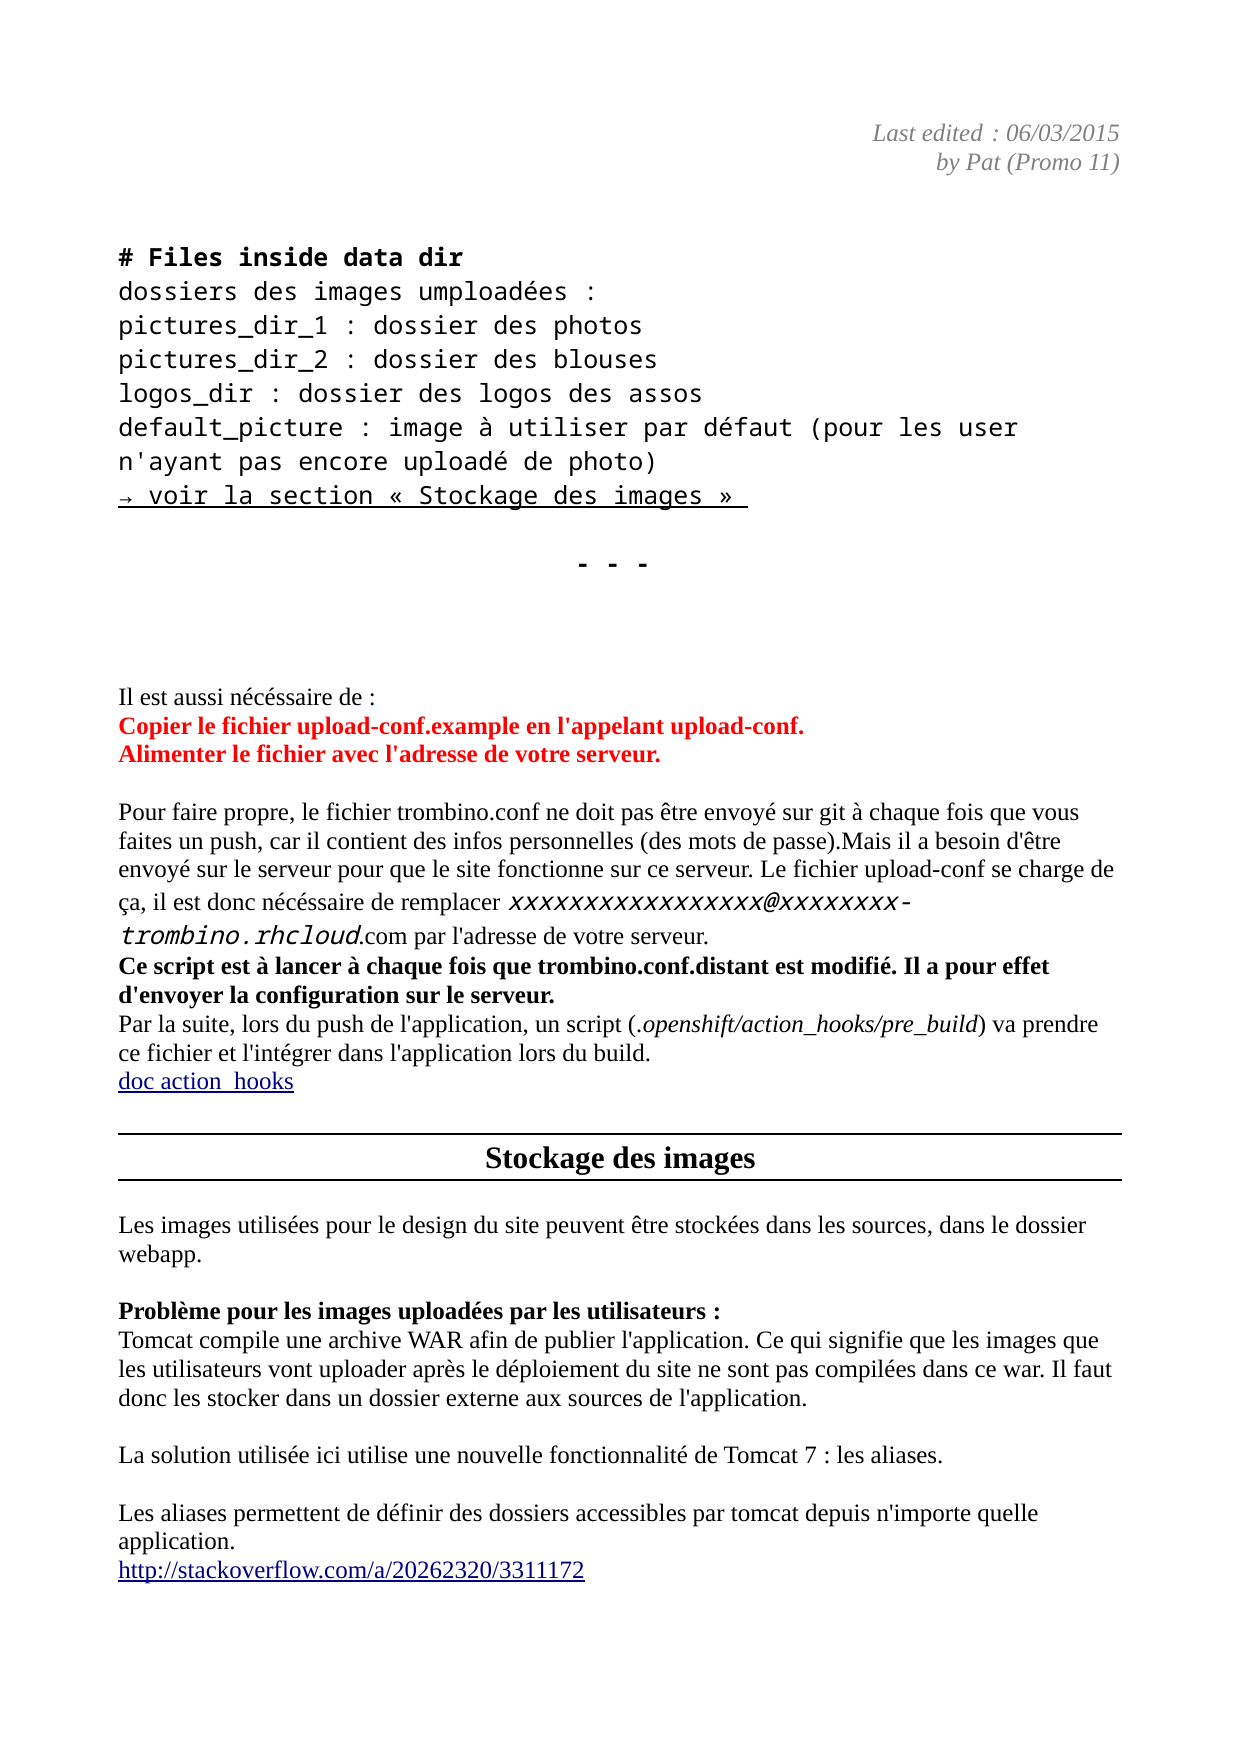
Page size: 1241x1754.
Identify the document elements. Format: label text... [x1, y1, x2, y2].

text Pour faire propre, le fichier trombino.conf ne doit pas être envoyé sur git à chaque fois que vous faites un push, car il contient des infos personnelles (des mots de passe).Mais il a besoin d'être envoyé sur le serveur pour que le site fonctionne sur ce serveur. Le fichier upload-conf se charge de ça, il est donc nécéssaire de remplacer xxxxxxxxxxxxxxxxx@xxxxxxxx-trombino.rhcloud.com par l'adresse de votre serveur. [118, 797, 1122, 951]
text Alimenter le fichier avec l'adresse de votre serveur. [118, 739, 1122, 768]
text Stockage des images [118, 1135, 1122, 1179]
text → voir la section « Stockage des images » [118, 478, 1122, 512]
text pictures_dir_1 : dossier des photos [118, 307, 1122, 341]
text default_picture : image à utiliser par défaut (pour les user n'ayant pas encore uploadé de photo) [118, 409, 1122, 478]
text Il est aussi nécéssaire de : [118, 682, 1122, 711]
text dossiers des images umploadées : [118, 273, 1122, 307]
text pictures_dir_2 : dossier des blouses [118, 341, 1122, 375]
text Problème pour les images uploadées par les utilisateurs : [118, 1296, 1122, 1325]
text # Files inside data dir [118, 239, 1122, 273]
text Les images utilisées pour le design du site peuvent être stockées dans les sources, dans le dossier webapp. [118, 1210, 1122, 1268]
text Les aliases permettent de définir des dossiers accessibles par tomcat depuis n'importe quelle application. [118, 1498, 1122, 1555]
text http://stackoverflow.com/a/20262320/3311172 [118, 1555, 1122, 1584]
text Par la suite, lors du push de l'application, un script (.openshift/action_hooks/pre_build) va prendre ce fichier et l'intégrer dans l'application lors du build. [118, 1009, 1122, 1066]
text doc action_hooks [118, 1066, 1122, 1095]
text Ce script est à lancer à chaque fois que trombino.conf.distant est modifié. Il a pour effet d'envoyer la configuration sur le serveur. [118, 951, 1122, 1009]
text logos_dir : dossier des logos des assos [118, 375, 1122, 409]
text Copier le fichier upload-conf.example en l'appelant upload-conf. [118, 711, 1122, 739]
text La solution utilisée ici utilise une nouvelle fonctionnalité de Tomcat 7 : les aliases. [118, 1440, 1122, 1469]
text Tomcat compile une archive WAR afin de publier l'application. Ce qui signifie que les images que les utilisateurs vont uploader après le déploiement du site ne sont pas compilées dans ce war. Il faut donc les stocker dans un dossier externe aux sources de l'application. [118, 1325, 1122, 1411]
text - - - [118, 546, 1122, 580]
